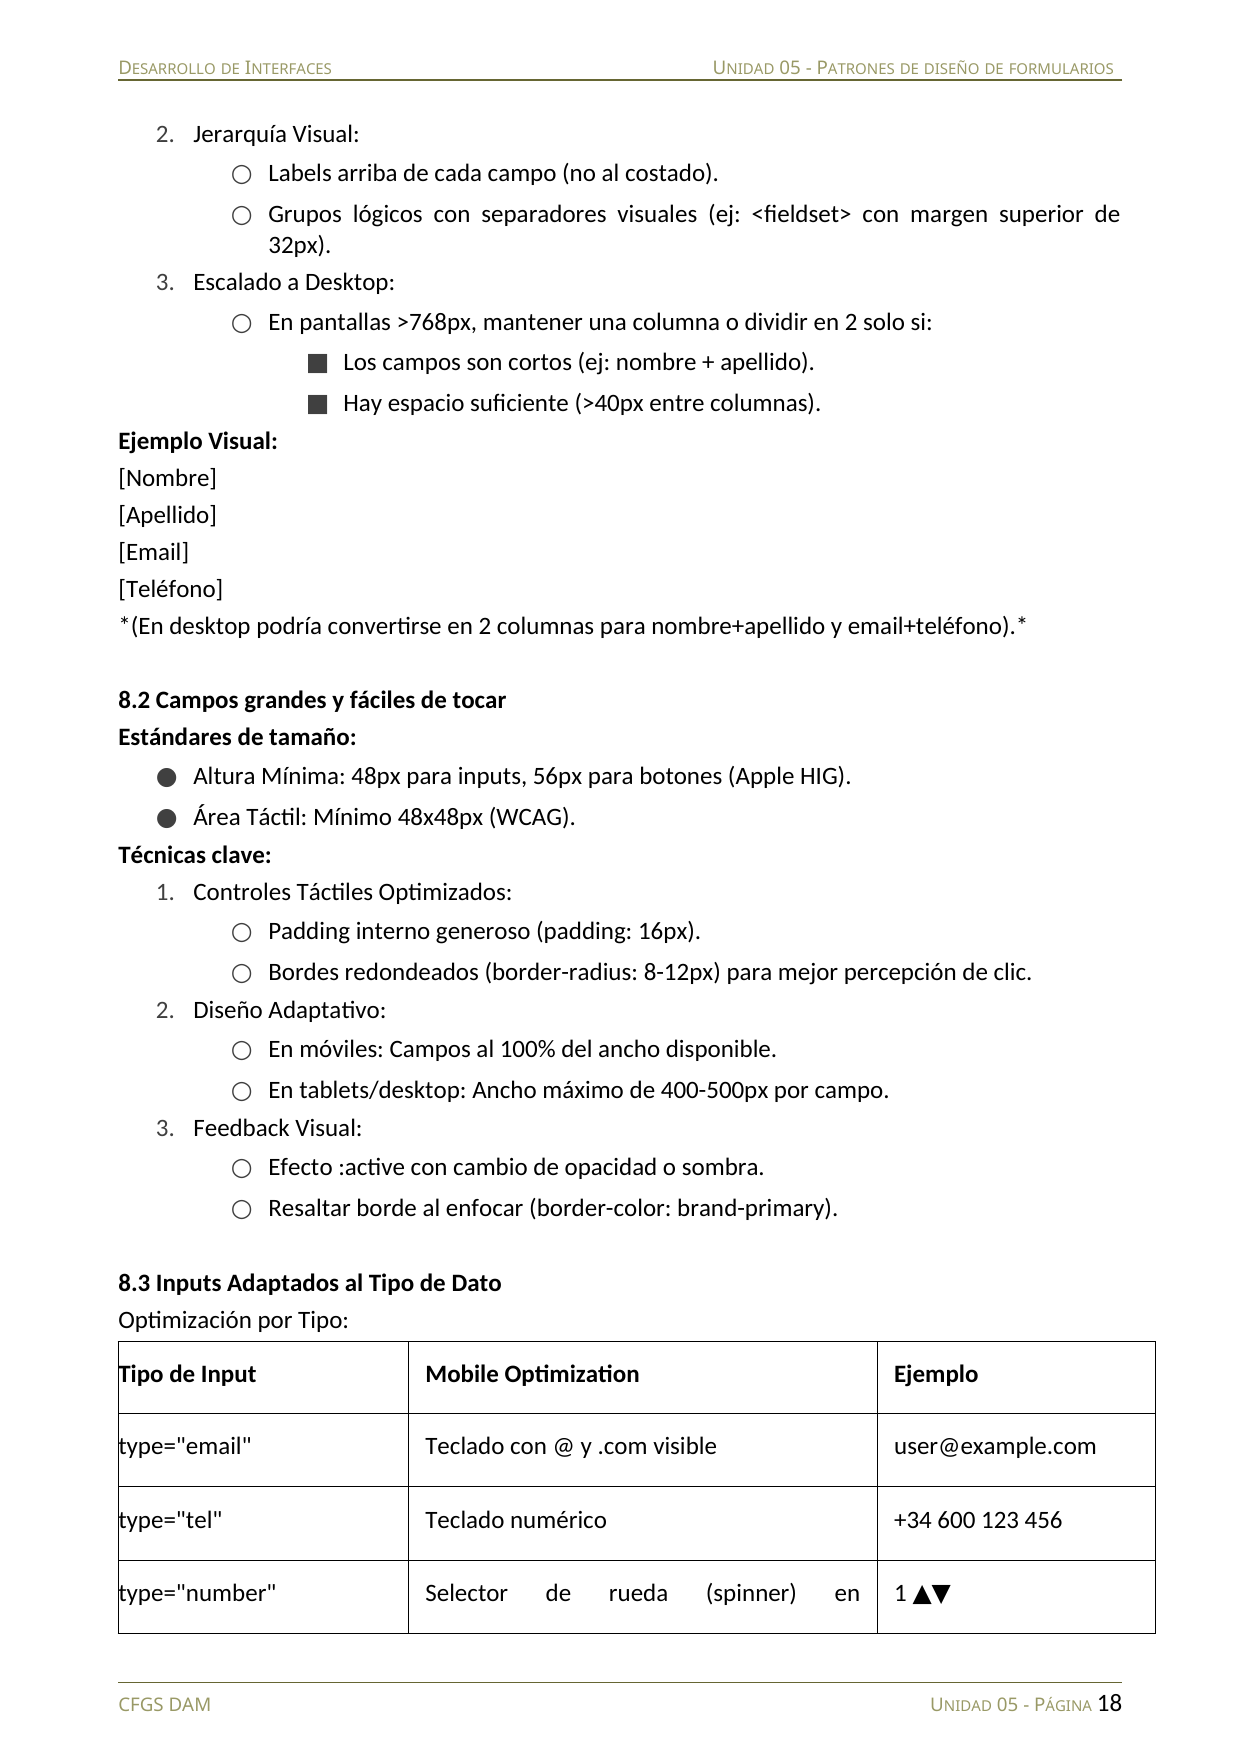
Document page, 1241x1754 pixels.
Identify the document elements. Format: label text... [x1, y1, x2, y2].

text Técnicas clave: [118, 839, 1122, 869]
table_header Ejemplo [878, 1342, 1155, 1413]
table_cell type="tel" [119, 1487, 408, 1560]
text [Email] [118, 536, 1122, 567]
list Hay espacio suficiente (>40px entre columnas). [306, 384, 1122, 419]
list Padding interno generoso (padding: 16px). [231, 913, 1122, 947]
table_cell +34 600 123 456 [878, 1487, 1155, 1560]
list Altura Mínima: 48px para inputs, 56px para botones (Apple HIG). [156, 758, 1122, 792]
text *(En desktop podría convertirse en 2 columnas para nombre+apellido y email+teléfono).* [118, 610, 1122, 641]
table_cell Teclado numérico [409, 1487, 877, 1560]
list Feedback Visual: [156, 1112, 1122, 1142]
text Ejemplo Visual: [118, 425, 1122, 456]
table_header Tipo de Input [119, 1342, 408, 1413]
table_cell type="number" [119, 1561, 408, 1633]
text [Nombre] [118, 462, 1122, 493]
list Los campos son cortos (ej: nombre + apellido). [306, 344, 1122, 378]
table_cell user@example.com [878, 1414, 1155, 1486]
list En móviles: Campos al 100% del ancho disponible. [231, 1031, 1122, 1065]
list Escalado a Desktop: [156, 267, 1122, 297]
list Jerarquía Visual: [156, 118, 1122, 148]
list Controles Táctiles Optimizados: [156, 876, 1122, 906]
text Estándares de tamaño: [118, 721, 1122, 751]
table_cell type="email" [119, 1414, 408, 1486]
text Optimización por Tipo: [118, 1304, 1122, 1334]
list Bordes redondeados (border-radius: 8-12px) para mejor percepción de clic. [231, 953, 1122, 987]
list En tablets/desktop: Ancho máximo de 400-500px por campo. [231, 1071, 1122, 1106]
list En pantallas >768px, mantener una columna o dividir en 2 solo si: [231, 303, 1122, 338]
text 8.3 Inputs Adaptados al Tipo de Dato [118, 1267, 1122, 1297]
table_header Mobile Optimization [409, 1342, 877, 1413]
table_cell 1 ▲▼ [878, 1561, 1155, 1633]
list Diseño Adaptativo: [156, 994, 1122, 1024]
list Resaltar borde al enfocar (border-color: brand-primary). [231, 1189, 1122, 1223]
table_cell Selector de rueda (spinner) en [409, 1561, 877, 1633]
list Área Táctil: Mínimo 48x48px (WCAG). [156, 798, 1122, 832]
list Efecto :active con cambio de opacidad o sombra. [231, 1149, 1122, 1183]
text [Apellido] [118, 499, 1122, 529]
table_cell Teclado con @ y .com visible [409, 1414, 877, 1486]
list Labels arriba de cada campo (no al costado). [231, 155, 1122, 189]
list Grupos lógicos con separadores visuales (ej: <fieldset> con margen superior de 32px). [231, 196, 1122, 260]
text [Teléfono] [118, 573, 1122, 603]
text 8.2 Campos grandes y fáciles de tocar [118, 684, 1122, 714]
